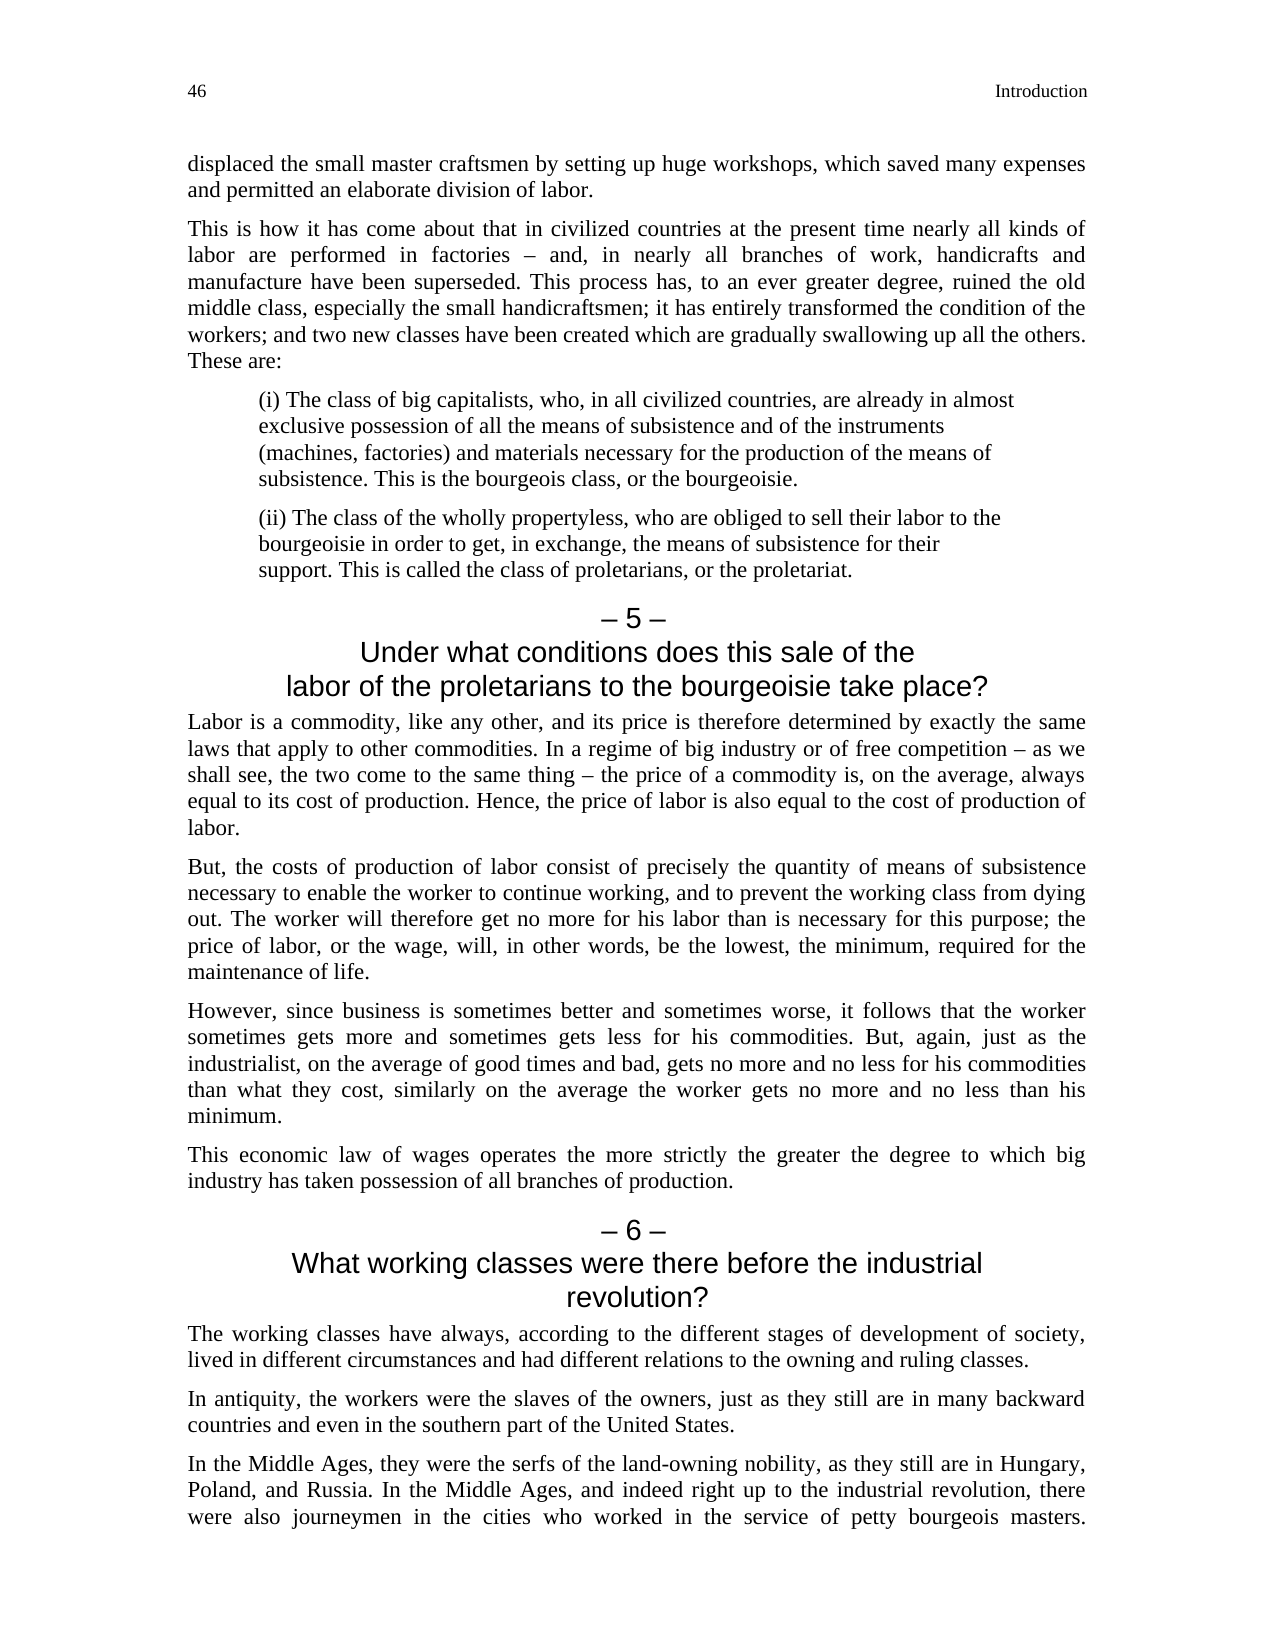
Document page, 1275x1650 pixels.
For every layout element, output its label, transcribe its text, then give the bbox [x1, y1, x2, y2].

text In antiquity, the workers were the slaves of the owners, just as they still are in many backward countries and even in the southern part of the United States. [187, 1385, 1087, 1437]
text displaced the small master craftsmen by setting up huge workshops, which saved many expenses and permitted an elaborate division of labor. [187, 150, 1087, 203]
text Labor is a commodity, like any other, and its price is therefore determined by exactly the same laws that apply to other commodities. In a regime of big industry or of free competition – as we shall see, the two come to the same thing – the price of a commodity is, on the average, always equal to its cost of production. Hence, the price of labor is also equal to the cost of production of labor. [187, 708, 1087, 840]
text This is how it has come about that in civilized countries at the present time nearly all kinds of labor are performed in factories – and, in nearly all branches of work, handicrafts and manufacture have been superseded. This process has, to an ever greater degree, ruined the old middle class, especially the small handicraftsmen; it has entirely transformed the condition of the workers; and two new classes have been created which are gradually swallowing up all the others. These are: [187, 215, 1087, 373]
text The working classes have always, according to the different stages of development of society, lived in different circumstances and had different relations to the owning and ruling classes. [187, 1319, 1087, 1372]
text (i) The class of big capitalists, who, in all civilized countries, are already in almost exclusive possession of all the means of subsistence and of the instruments (machines, factories) and materials necessary for the production of the means of subsistence. This is the bourgeois class, or the bourgeoisie. [258, 386, 1017, 491]
text In the Middle Ages, they were the serfs of the land-owning nobility, as they still are in Hungary, Poland, and Russia. In the Middle Ages, and indeed right up to the industrial revolution, there were also journeymen in the cities who worked in the service of petty bourgeois masters. [187, 1450, 1087, 1529]
text But, the costs of production of labor consist of precisely the quantity of means of subsistence necessary to enable the worker to continue working, and to prevent the working class from dying out. The worker will therefore get no more for his labor than is necessary for this purpose; the price of labor, or the wage, will, in other words, be the lowest, the minimum, required for the maintenance of life. [187, 853, 1087, 984]
subtitle – 5 – Under what conditions does this sale of the labor of the proletarians to the bourgeoisie take place? [262, 602, 1012, 702]
subtitle – 6 – What working classes were there before the industrial revolution? [262, 1213, 1012, 1313]
text (ii) The class of the wholly propertyless, who are obliged to sell their labor to the bourgeoisie in order to get, in exchange, the means of subsistence for their support. This is called the class of proletarians, or the proletariat. [258, 504, 1017, 583]
text However, since business is sometimes better and sometimes worse, it follows that the worker sometimes gets more and sometimes gets less for his commodities. But, again, just as the industrialist, on the average of good times and bad, gets no more and no less for his commodities than what they cost, similarly on the average the worker gets no more and no less than his minimum. [187, 997, 1087, 1129]
text This economic law of wages operates the more strictly the greater the degree to which big industry has taken possession of all branches of production. [187, 1141, 1087, 1194]
